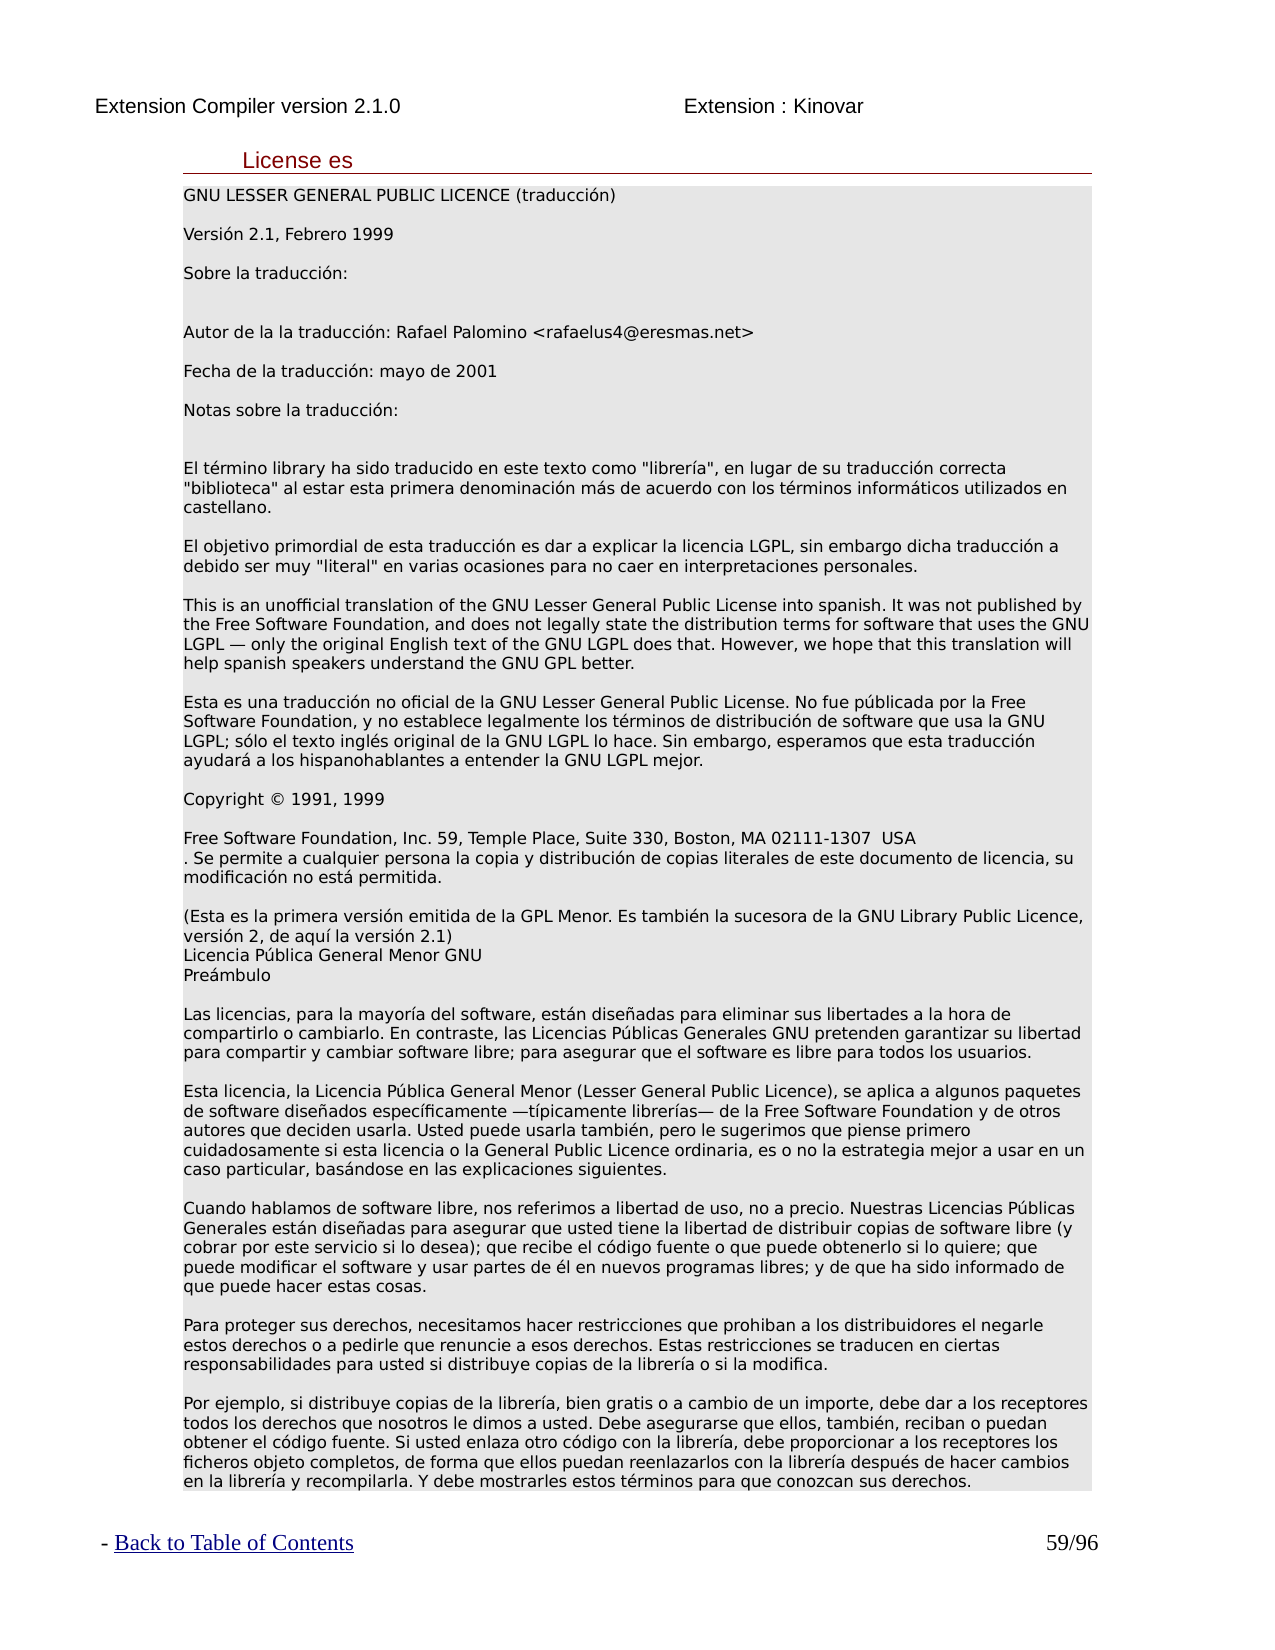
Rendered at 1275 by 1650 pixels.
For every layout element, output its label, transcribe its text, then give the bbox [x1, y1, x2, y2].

text Las licencias, para la mayoría del software, están diseñadas para eliminar sus libertades a la hora de compartirlo o cambiarlo. En contraste, las Licencias Públicas Generales GNU pretenden garantizar su libertad para compartir y cambiar software libre; para asegurar que el software es libre para todos los usuarios. [183, 1004, 1092, 1063]
text Free Software Foundation, Inc. 59, Temple Place, Suite 330, Boston, MA 02111-1307 USA [183, 829, 1092, 849]
text Cuando hablamos de software libre, nos referimos a libertad de uso, no a precio. Nuestras Licencias Públicas Generales están diseñadas para asegurar que usted tiene la libertad de distribuir copias de software libre (y cobrar por este servicio si lo desea); que recibe el código fuente o que puede obtenerlo si lo quiere; que puede modificar el software y usar partes de él en nuevos programas libres; y de que ha sido informado de que puede hacer estas cosas. [183, 1199, 1092, 1297]
text Fecha de la traducción: mayo de 2001 [183, 362, 1092, 381]
text License es [183, 147, 1092, 173]
text Licencia Pública General Menor GNU [183, 946, 1092, 966]
text Sobre la traducción: [183, 264, 1092, 284]
text Notas sobre la traducción: [183, 401, 1092, 420]
text GNU LESSER GENERAL PUBLIC LICENCE (traducción) [183, 186, 1092, 206]
text This is an unofficial translation of the GNU Lesser General Public License into spanish. It was not published by the Free Software Foundation, and does not legally state the distribution terms for software that uses the GNU LGPL — only the original English text of the GNU LGPL does that. However, we hope that this translation will help spanish speakers understand the GNU GPL better. [183, 595, 1092, 673]
text Preámbulo [183, 966, 1092, 985]
text Autor de la la traducción: Rafael Palomino <rafaelus4@eresmas.net> [183, 323, 1092, 342]
text El objetivo primordial de esta traducción es dar a explicar la licencia LGPL, sin embargo dicha traducción a debido ser muy "literal" en varias ocasiones para no caer en interpretaciones personales. [183, 537, 1092, 576]
text . Se permite a cualquier persona la copia y distribución de copias literales de este documento de licencia, su modificación no está permitida. [183, 849, 1092, 888]
text Por ejemplo, si distribuye copias de la librería, bien gratis o a cambio de un importe, debe dar a los receptores todos los derechos que nosotros le dimos a usted. Debe asegurarse que ellos, también, reciban o puedan obtener el código fuente. Si usted enlaza otro código con la librería, debe proporcionar a los receptores los ficheros objeto completos, de forma que ellos puedan reenlazarlos con la librería después de hacer cambios en la librería y recompilarla. Y debe mostrarles estos términos para que conozcan sus derechos. [183, 1394, 1092, 1491]
text El término library ha sido traducido en este texto como "librería", en lugar de su traducción correcta "biblioteca" al estar esta primera denominación más de acuerdo con los términos informáticos utilizados en castellano. [183, 459, 1092, 517]
text (Esta es la primera versión emitida de la GPL Menor. Es también la sucesora de la GNU Library Public Licence, versión 2, de aquí la versión 2.1) [183, 907, 1092, 946]
text Versión 2.1, Febrero 1999 [183, 225, 1092, 245]
text Copyright © 1991, 1999 [183, 790, 1092, 810]
text Esta es una traducción no oficial de la GNU Lesser General Public License. No fue públicada por la Free Software Foundation, y no establece legalmente los términos de distribución de software que usa la GNU LGPL; sólo el texto inglés original de la GNU LGPL lo hace. Sin embargo, esperamos que esta traducción ayudará a los hispanohablantes a entender la GNU LGPL mejor. [183, 693, 1092, 771]
text Para proteger sus derechos, necesitamos hacer restricciones que prohiban a los distribuidores el negarle estos derechos o a pedirle que renuncie a esos derechos. Estas restricciones se traducen en ciertas responsabilidades para usted si distribuye copias de la librería o si la modifica. [183, 1316, 1092, 1374]
text Esta licencia, la Licencia Pública General Menor (Lesser General Public Licence), se aplica a algunos paquetes de software diseñados específicamente —típicamente librerías— de la Free Software Foundation y de otros autores que deciden usarla. Usted puede usarla también, pero le sugerimos que piense primero cuidadosamente si esta licencia o la General Public Licence ordinaria, es o no la estrategia mejor a usar en un caso particular, basándose en las explicaciones siguientes. [183, 1082, 1092, 1180]
